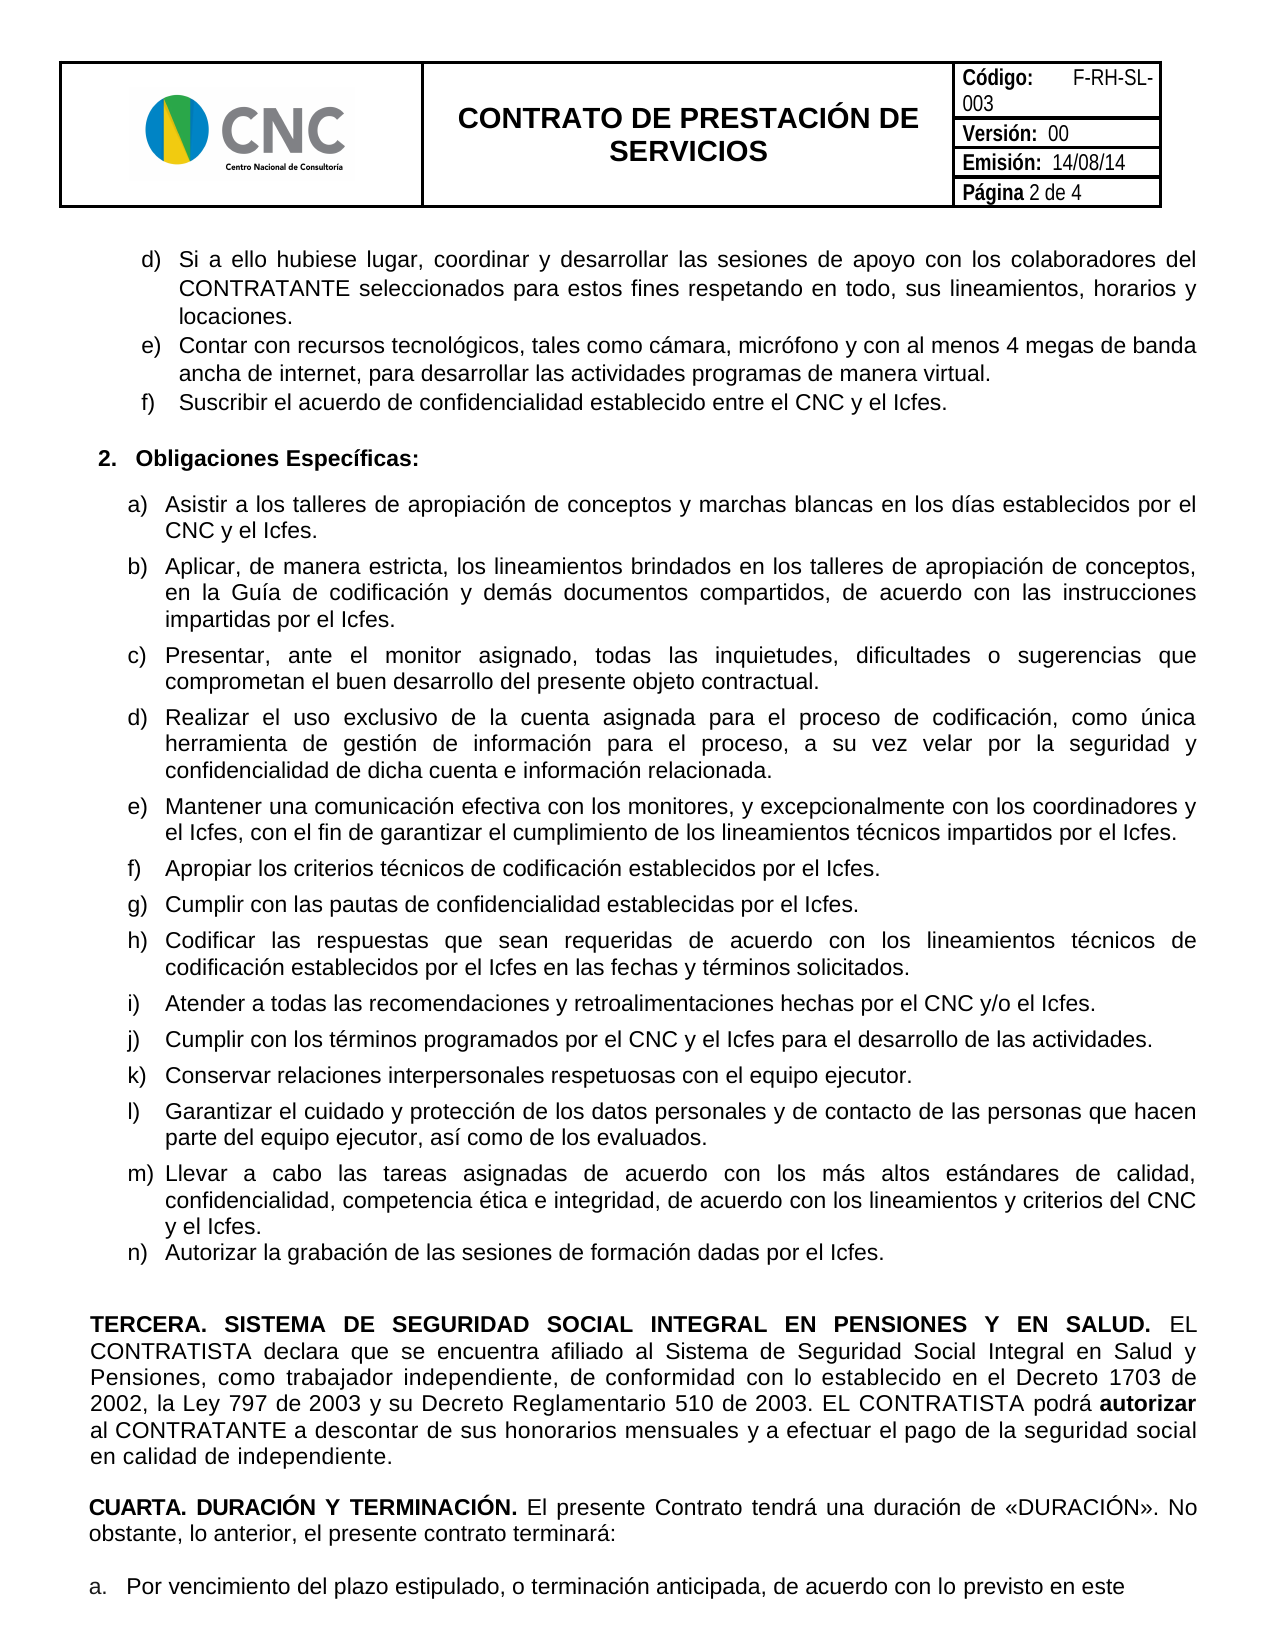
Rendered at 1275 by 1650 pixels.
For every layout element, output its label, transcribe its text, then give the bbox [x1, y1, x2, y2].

text TERCERA. SISTEMA DE SEGURIDAD SOCIAL INTEGRAL EN PENSIONES Y EN SALUD. EL CONTRATISTA declara que se encuentra afiliado al Sistema de Seguridad Social Integral en Salud y Pensiones, como trabajador independiente, de conformidad con lo establecido en el Decreto 1703 de 2002, la Ley 797 de 2003 y su Decreto Reglamentario 510 de 2003. EL CONTRATISTA podrá autorizar al CONTRATANTE a descontar de sus honorarios mensuales y a efectuar el pago de la seguridad social en calidad de independiente. [90, 1311, 1197, 1469]
list Realizar el uso exclusivo de la cuenta asignada para el proceso de codificación, como única herramienta de gestión de información para el proceso, a su vez velar por la seguridad y confidencialidad de dicha cuenta e información relacionada. [127, 704, 1197, 783]
list Contar con recursos tecnológicos, tales como cámara, micrófono y con al menos 4 megas de banda ancha de internet, para desarrollar las actividades programas de manera virtual. [141, 332, 1197, 386]
list Por vencimiento del plazo estipulado, o terminación anticipada, de acuerdo con lo previsto en este [89, 1573, 1197, 1599]
list Suscribir el acuerdo de confidencialidad establecido entre el CNC y el Icfes. [141, 388, 1197, 415]
list Asistir a los talleres de apropiación de conceptos y marchas blancas en los días establecidos por el CNC y el Icfes. [127, 491, 1197, 543]
list Obligaciones Específicas: [98, 445, 1197, 472]
list Apropiar los criterios técnicos de codificación establecidos por el Icfes. [127, 855, 1197, 882]
list Aplicar, de manera estricta, los lineamientos brindados en los talleres de apropiación de conceptos, en la Guía de codificación y demás documentos compartidos, de acuerdo con las instrucciones impartidas por el Icfes. [127, 553, 1197, 632]
list Autorizar la grabación de las sesiones de formación dadas por el Icfes. [127, 1239, 1217, 1266]
list Cumplir con los términos programados por el CNC y el Icfes para el desarrollo de las actividades. [127, 1026, 1197, 1052]
list Mantener una comunicación efectiva con los monitores, y excepcionalmente con los coordinadores y el Icfes, con el fin de garantizar el cumplimiento de los lineamientos técnicos impartidos por el Icfes. [127, 793, 1197, 846]
list Atender a todas las recomendaciones y retroalimentaciones hechas por el CNC y/o el Icfes. [127, 990, 1197, 1016]
list Si a ello hubiese lugar, coordinar y desarrollar las sesiones de apoyo con los colaboradores del CONTRATANTE seleccionados para estos fines respetando en todo, sus lineamientos, horarios y locaciones. [141, 246, 1197, 329]
list Conservar relaciones interpersonales respetuosas con el equipo ejecutor. [127, 1062, 1197, 1088]
text CUARTA. DURACIÓN Y TERMINACIÓN. El presente Contrato tendrá una duración de «DURACIÓN». No obstante, lo anterior, el presente contrato terminará: [89, 1493, 1197, 1546]
list Codificar las respuestas que sean requeridas de acuerdo con los lineamientos técnicos de codificación establecidos por el Icfes en las fechas y términos solicitados. [127, 927, 1197, 980]
list Presentar, ante el monitor asignado, todas las inquietudes, dificultades o sugerencias que comprometan el buen desarrollo del presente objeto contractual. [127, 642, 1197, 694]
picture [128, 87, 356, 181]
list Cumplir con las pautas de confidencialidad establecidas por el Icfes. [127, 891, 1197, 918]
list Garantizar el cuidado y protección de los datos personales y de contacto de las personas que hacen parte del equipo ejecutor, así como de los evaluados. [127, 1098, 1197, 1151]
list Llevar a cabo las tareas asignadas de acuerdo con los más altos estándares de calidad, confidencialidad, competencia ética e integridad, de acuerdo con los lineamientos y criterios del CNC y el Icfes. [127, 1160, 1197, 1239]
